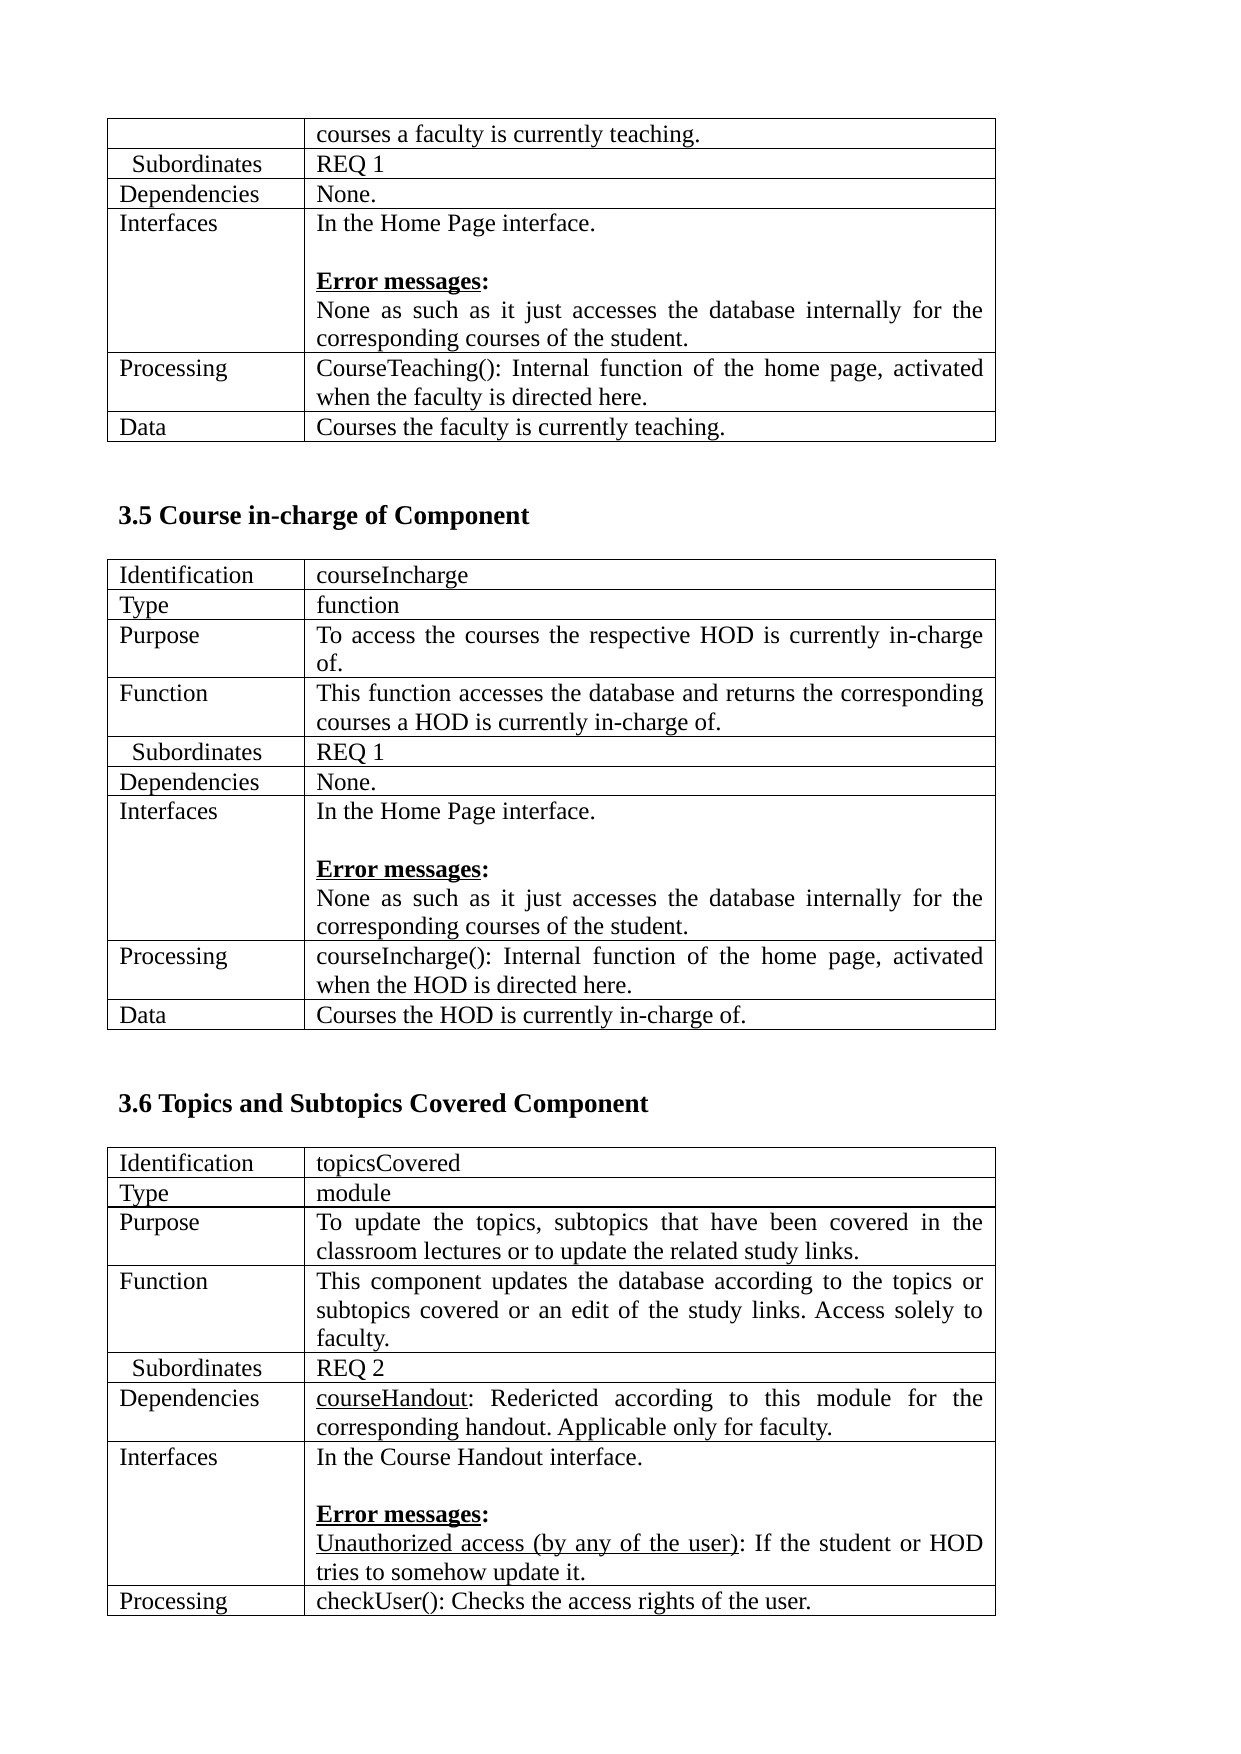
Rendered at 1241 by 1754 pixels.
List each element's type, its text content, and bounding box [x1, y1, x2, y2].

table_cell Type [108, 1178, 304, 1206]
table_cell Subordinates [108, 149, 304, 178]
table_cell Purpose [108, 620, 304, 677]
table_cell module [305, 1178, 995, 1206]
table_cell CourseTeaching(): Internal function of the home page, activated when the faculty is directed here. [305, 353, 995, 411]
table_cell Dependencies [108, 767, 304, 795]
table_cell courses a faculty is currently teaching. [305, 119, 995, 148]
table_header courseIncharge [305, 560, 995, 589]
table_cell function [305, 590, 995, 619]
table_header Identification [108, 560, 304, 589]
table_cell Courses the HOD is currently in-charge of. [305, 1000, 995, 1028]
table_cell Interfaces [108, 796, 304, 940]
table_cell Subordinates [108, 737, 304, 766]
table_cell None. [305, 179, 995, 207]
table_cell Dependencies [108, 1383, 304, 1441]
table_cell checkUser(): Checks the access rights of the user. [305, 1586, 995, 1615]
table_cell REQ 1 [305, 149, 995, 178]
table_cell In the Home Page interface. Error messages: None as such as it just accesses the database internally for the corresponding courses of the student. [305, 796, 995, 940]
table_cell Type [108, 590, 304, 619]
table_cell Function [108, 1266, 304, 1352]
table_cell Dependencies [108, 179, 304, 207]
table_cell Interfaces [108, 1442, 304, 1585]
table_cell Data [108, 1000, 304, 1028]
table_cell [108, 119, 304, 148]
table_cell None. [305, 767, 995, 795]
table_cell Interfaces [108, 209, 304, 352]
table_cell This component updates the database according to the topics or subtopics covered or an edit of the study links. Access solely to faculty. [305, 1266, 995, 1352]
table_cell Processing [108, 941, 304, 999]
text 3.6 Topics and Subtopics Covered Component [118, 1087, 1122, 1118]
table_cell In the Home Page interface. Error messages: None as such as it just accesses the database internally for the corresponding courses of the student. [305, 209, 995, 352]
table_header Identification [108, 1148, 304, 1177]
table_cell courseIncharge(): Internal function of the home page, activated when the HOD is directed here. [305, 941, 995, 999]
table_cell Processing [108, 1586, 304, 1615]
table_cell To update the topics, subtopics that have been covered in the classroom lectures or to update the related study links. [305, 1208, 995, 1265]
table_cell Processing [108, 353, 304, 411]
table_cell This function accesses the database and returns the corresponding courses a HOD is currently in-charge of. [305, 678, 995, 736]
table_header topicsCovered [305, 1148, 995, 1177]
table_cell Subordinates [108, 1353, 304, 1382]
table_cell Purpose [108, 1208, 304, 1265]
table_cell Data [108, 412, 304, 441]
text 3.5 Course in-charge of Component [118, 499, 1122, 530]
table_cell To access the courses the respective HOD is currently in-charge of. [305, 620, 995, 677]
table_cell In the Course Handout interface. Error messages: Unauthorized access (by any of the user): If the student or HOD tries to somehow update it. [305, 1442, 995, 1585]
table_cell Courses the faculty is currently teaching. [305, 412, 995, 441]
table_cell REQ 1 [305, 737, 995, 766]
table_cell REQ 2 [305, 1353, 995, 1382]
table_cell Function [108, 678, 304, 736]
table_cell courseHandout: Redericted according to this module for the corresponding handout. Applicable only for faculty. [305, 1383, 995, 1441]
